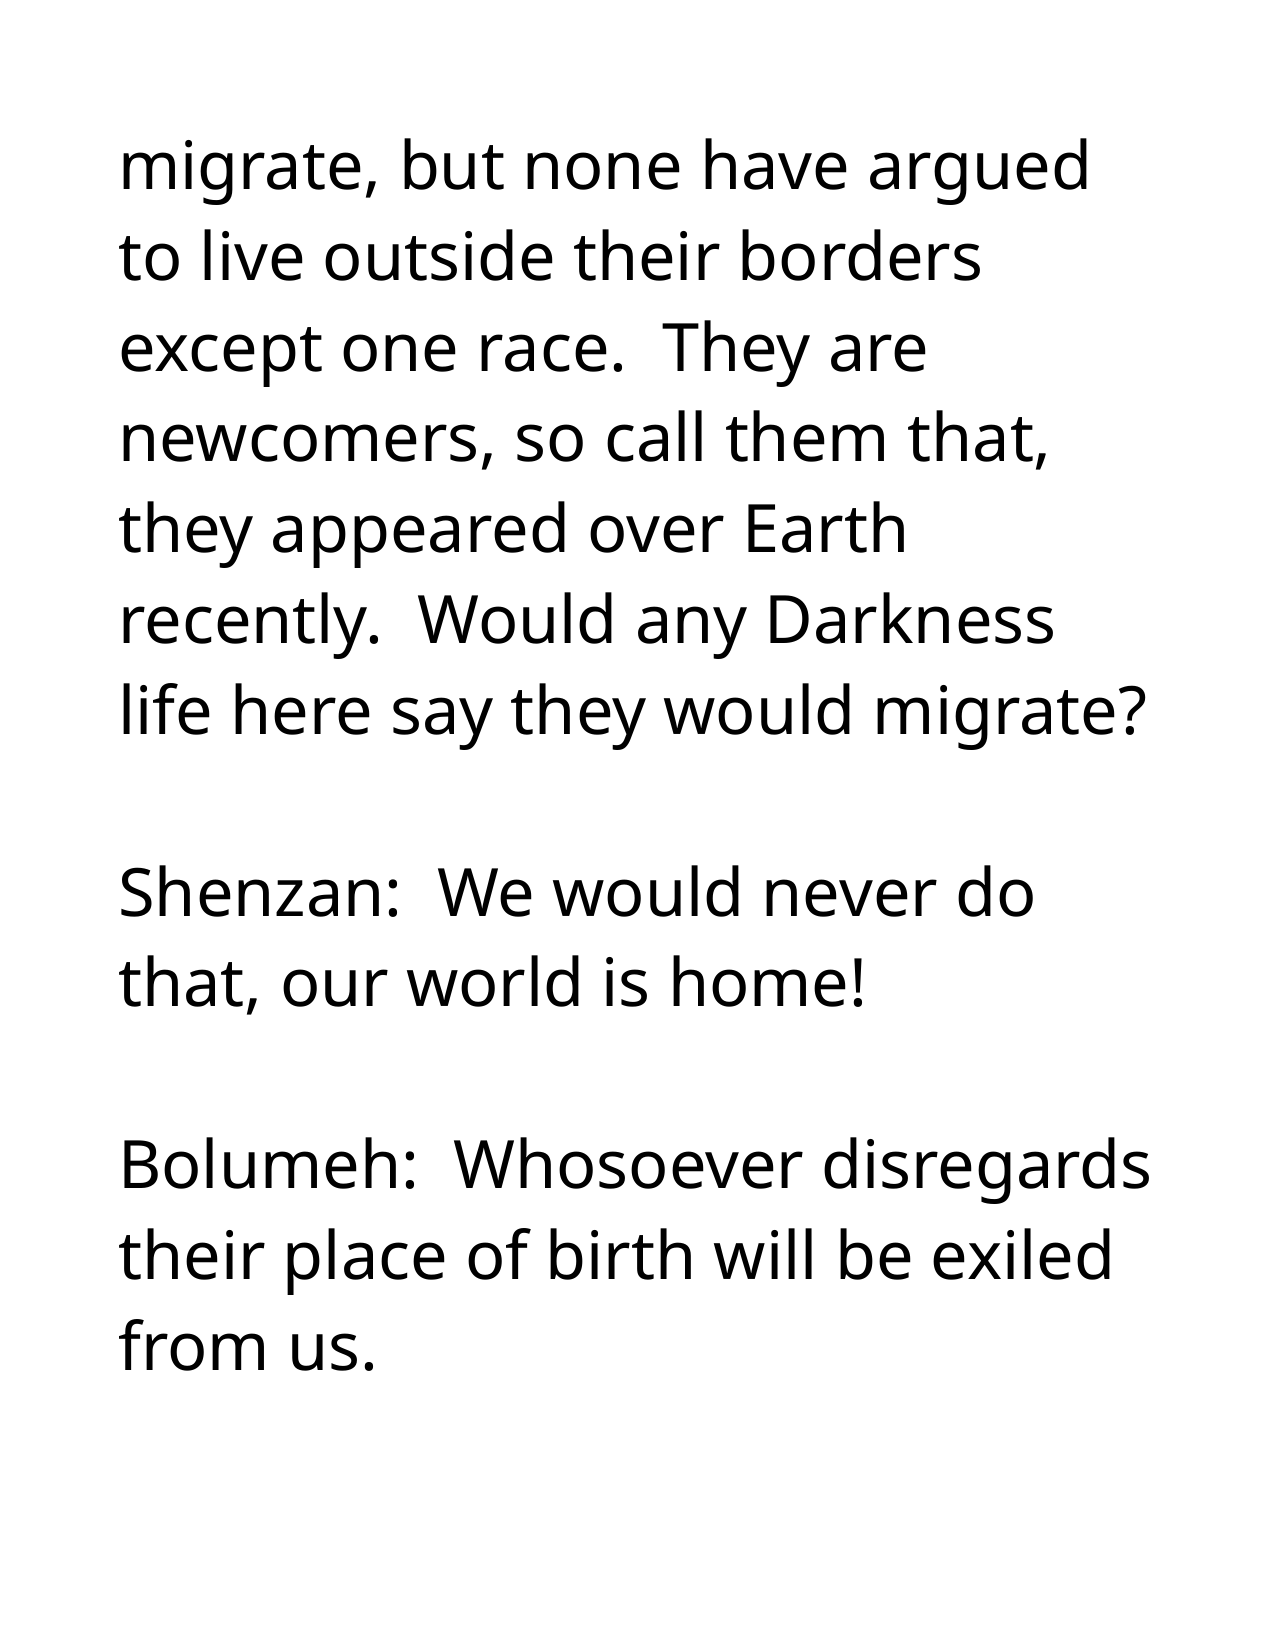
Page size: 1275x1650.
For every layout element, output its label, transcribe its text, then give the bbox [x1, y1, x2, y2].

text migrate, but none have argued to live outside their borders except one race. They are newcomers, so call them that, they appeared over Earth recently. Would any Darkness life here say they would migrate? [118, 118, 1157, 754]
text Shenzan: We would never do that, our world is home! [118, 845, 1157, 1026]
text Bolumeh: Whosoever disregards their place of birth will be exiled from us. [118, 1117, 1157, 1390]
